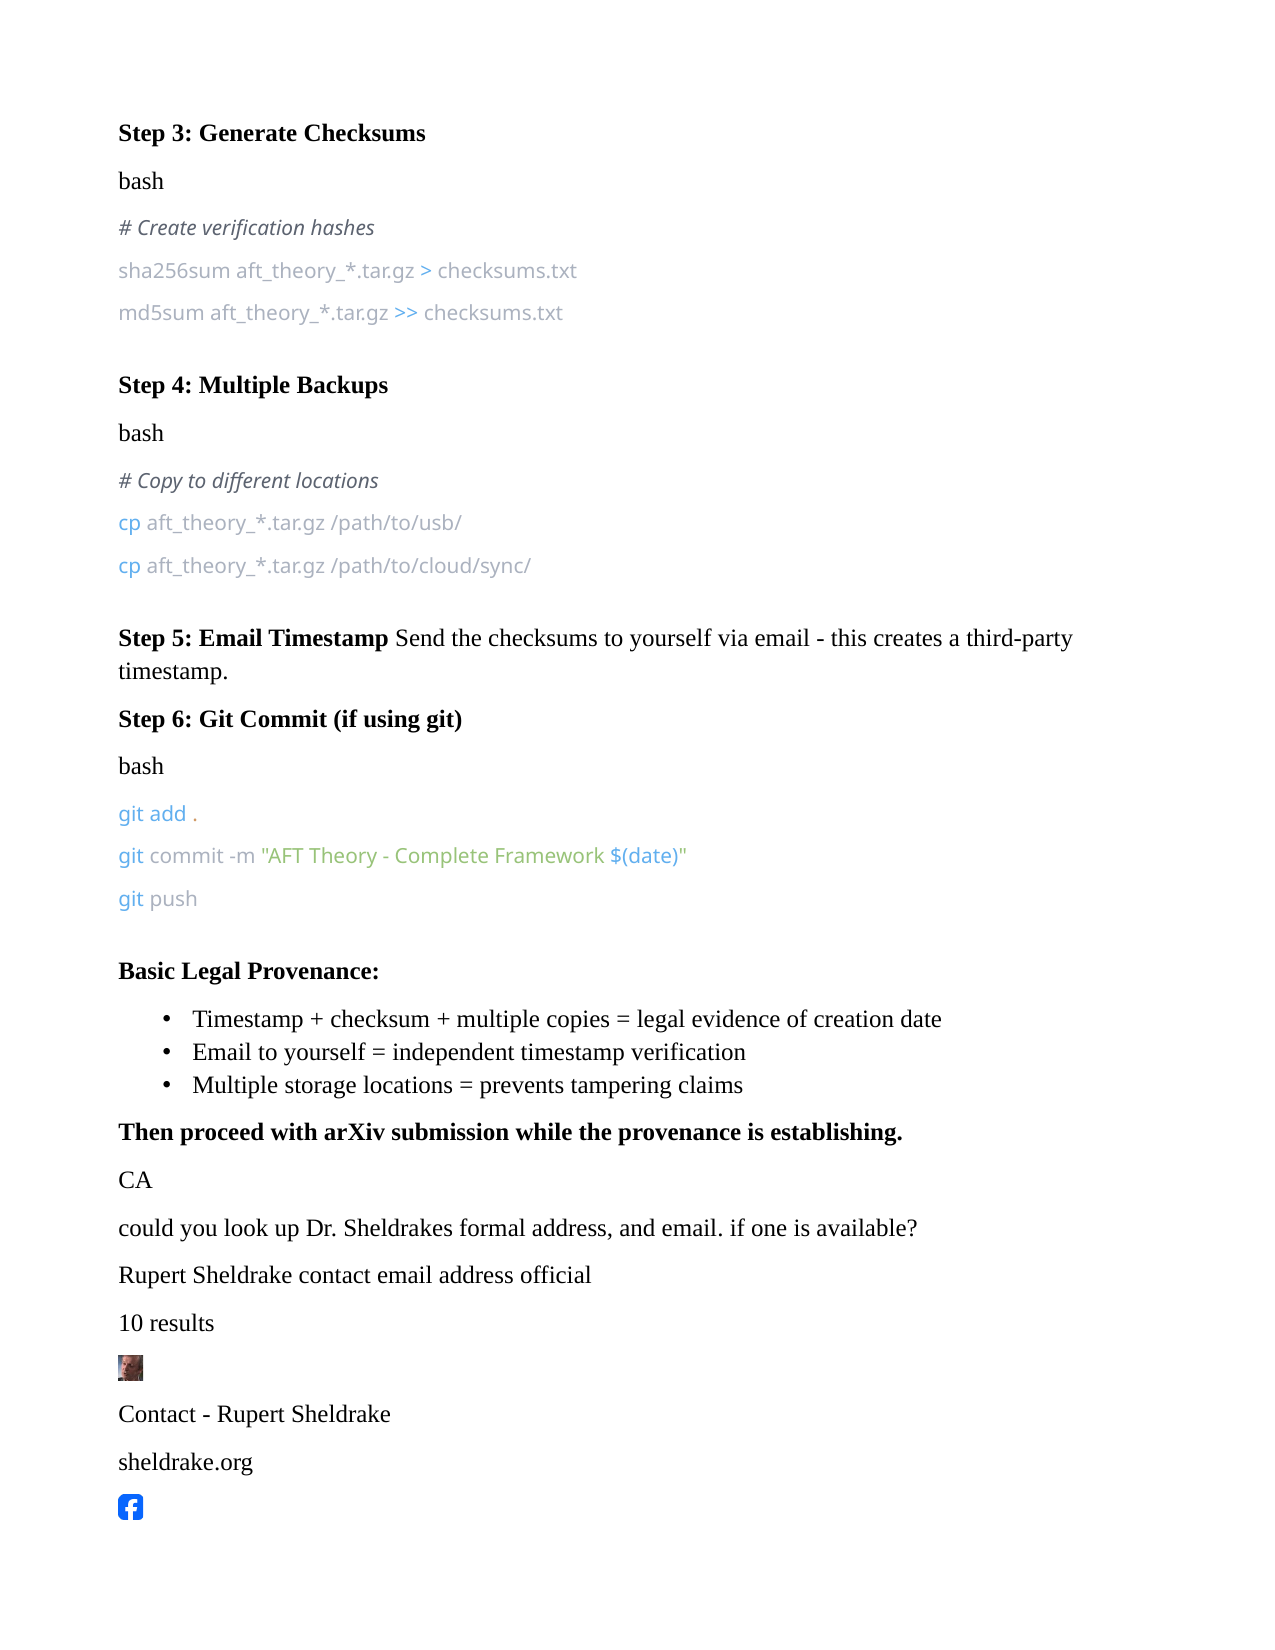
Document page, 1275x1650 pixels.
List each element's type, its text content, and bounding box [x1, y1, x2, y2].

text Then proceed with arXiv submission while the provenance is establishing. [118, 1117, 1157, 1146]
text git push [118, 884, 1157, 913]
text Step 4: Multiple Backups [118, 371, 1157, 399]
text cp aft_theory_*.tar.gz /path/to/usb/ [118, 508, 1157, 537]
picture [118, 1355, 144, 1381]
text Rupert Sheldrake contact email address official [118, 1260, 1157, 1289]
list Multiple storage locations = prevents tampering claims [162, 1070, 1157, 1099]
text CA [118, 1165, 1157, 1194]
text Contact - Rupert Sheldrake [118, 1399, 1157, 1428]
text cp aft_theory_*.tar.gz /path/to/cloud/sync/ [118, 551, 1157, 579]
text md5sum aft_theory_*.tar.gz >> checksums.txt [118, 298, 1157, 327]
text # Copy to different locations [118, 466, 1157, 494]
text Basic Legal Provenance: [118, 956, 1157, 985]
text could you look up Dr. Sheldrakes formal address, and email. if one is available? [118, 1213, 1157, 1241]
text sheldrake.org [118, 1447, 1157, 1476]
text git add . [118, 799, 1157, 827]
text bash [118, 418, 1157, 447]
list Timestamp + checksum + multiple copies = legal evidence of creation date [162, 1004, 1157, 1033]
text # Create verification hashes [118, 213, 1157, 242]
picture [118, 1494, 144, 1520]
text bash [118, 166, 1157, 194]
text Step 6: Git Commit (if using git) [118, 704, 1157, 732]
text Step 3: Generate Checksums [118, 118, 1157, 147]
text sha256sum aft_theory_*.tar.gz > checksums.txt [118, 256, 1157, 284]
list Email to yourself = independent timestamp verification [162, 1037, 1157, 1066]
text 10 results [118, 1308, 1157, 1337]
text Step 5: Email Timestamp Send the checksums to yourself via email - this creates a third-party timestamp. [118, 623, 1157, 685]
text git commit -m "AFT Theory - Complete Framework $(date)" [118, 842, 1157, 870]
text bash [118, 751, 1157, 780]
